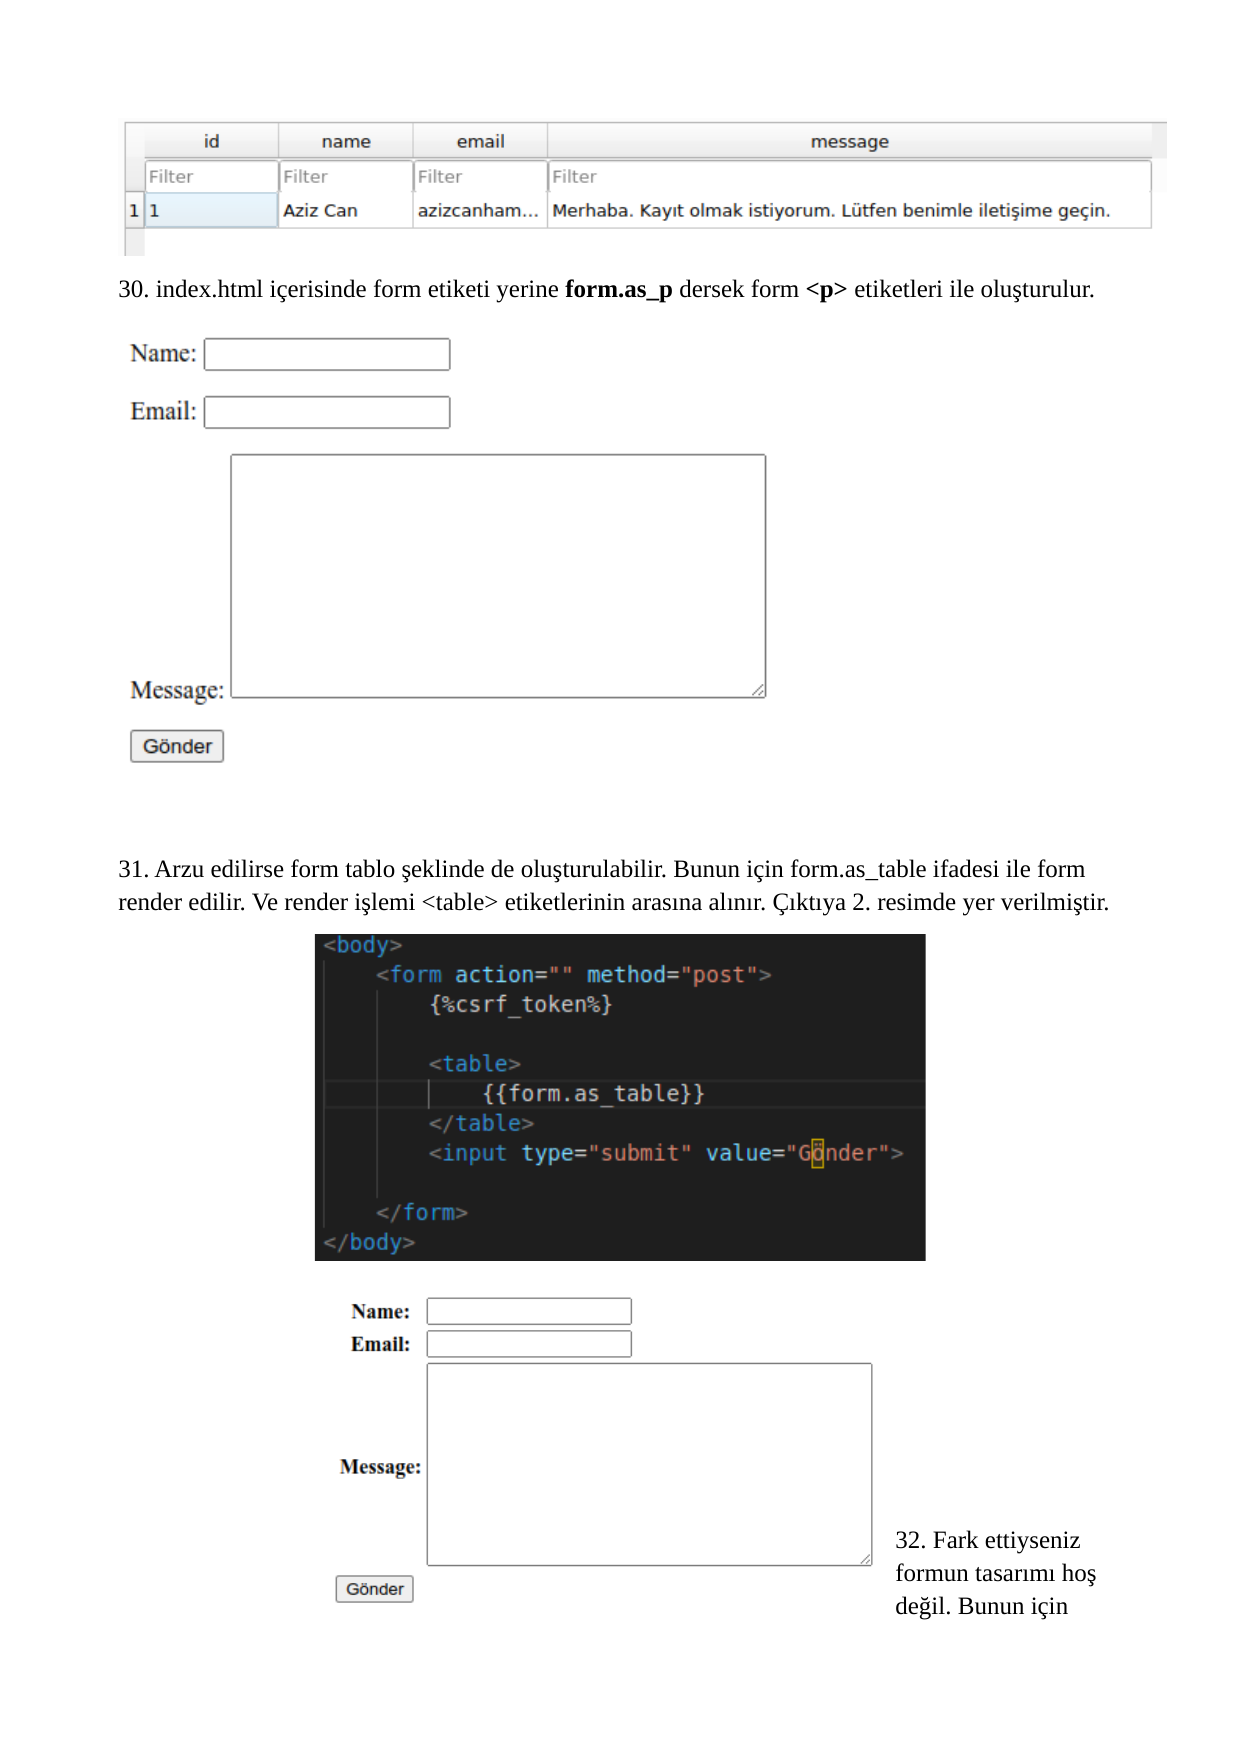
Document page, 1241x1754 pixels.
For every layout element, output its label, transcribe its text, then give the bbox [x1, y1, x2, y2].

picture [118, 321, 801, 788]
picture [328, 1286, 896, 1612]
text 30. index.html içerisinde form etiketi yerine form.as_p dersek form <p> etiketleri ile oluşturulur. [118, 274, 1122, 303]
picture [314, 934, 926, 1261]
text 31. Arzu edilirse form tablo şeklinde de oluşturulabilir. Bunun için form.as_table ifadesi ile form render edilir. Ve render işlemi <table> etiketlerinin arasına alınır. Çıktıya 2. resimde yer verilmiştir. [118, 854, 1122, 916]
text 32. Fark ettiyseniz formun tasarımı hoş değil. Bunun için [118, 1525, 1122, 1619]
picture [118, 118, 1167, 256]
